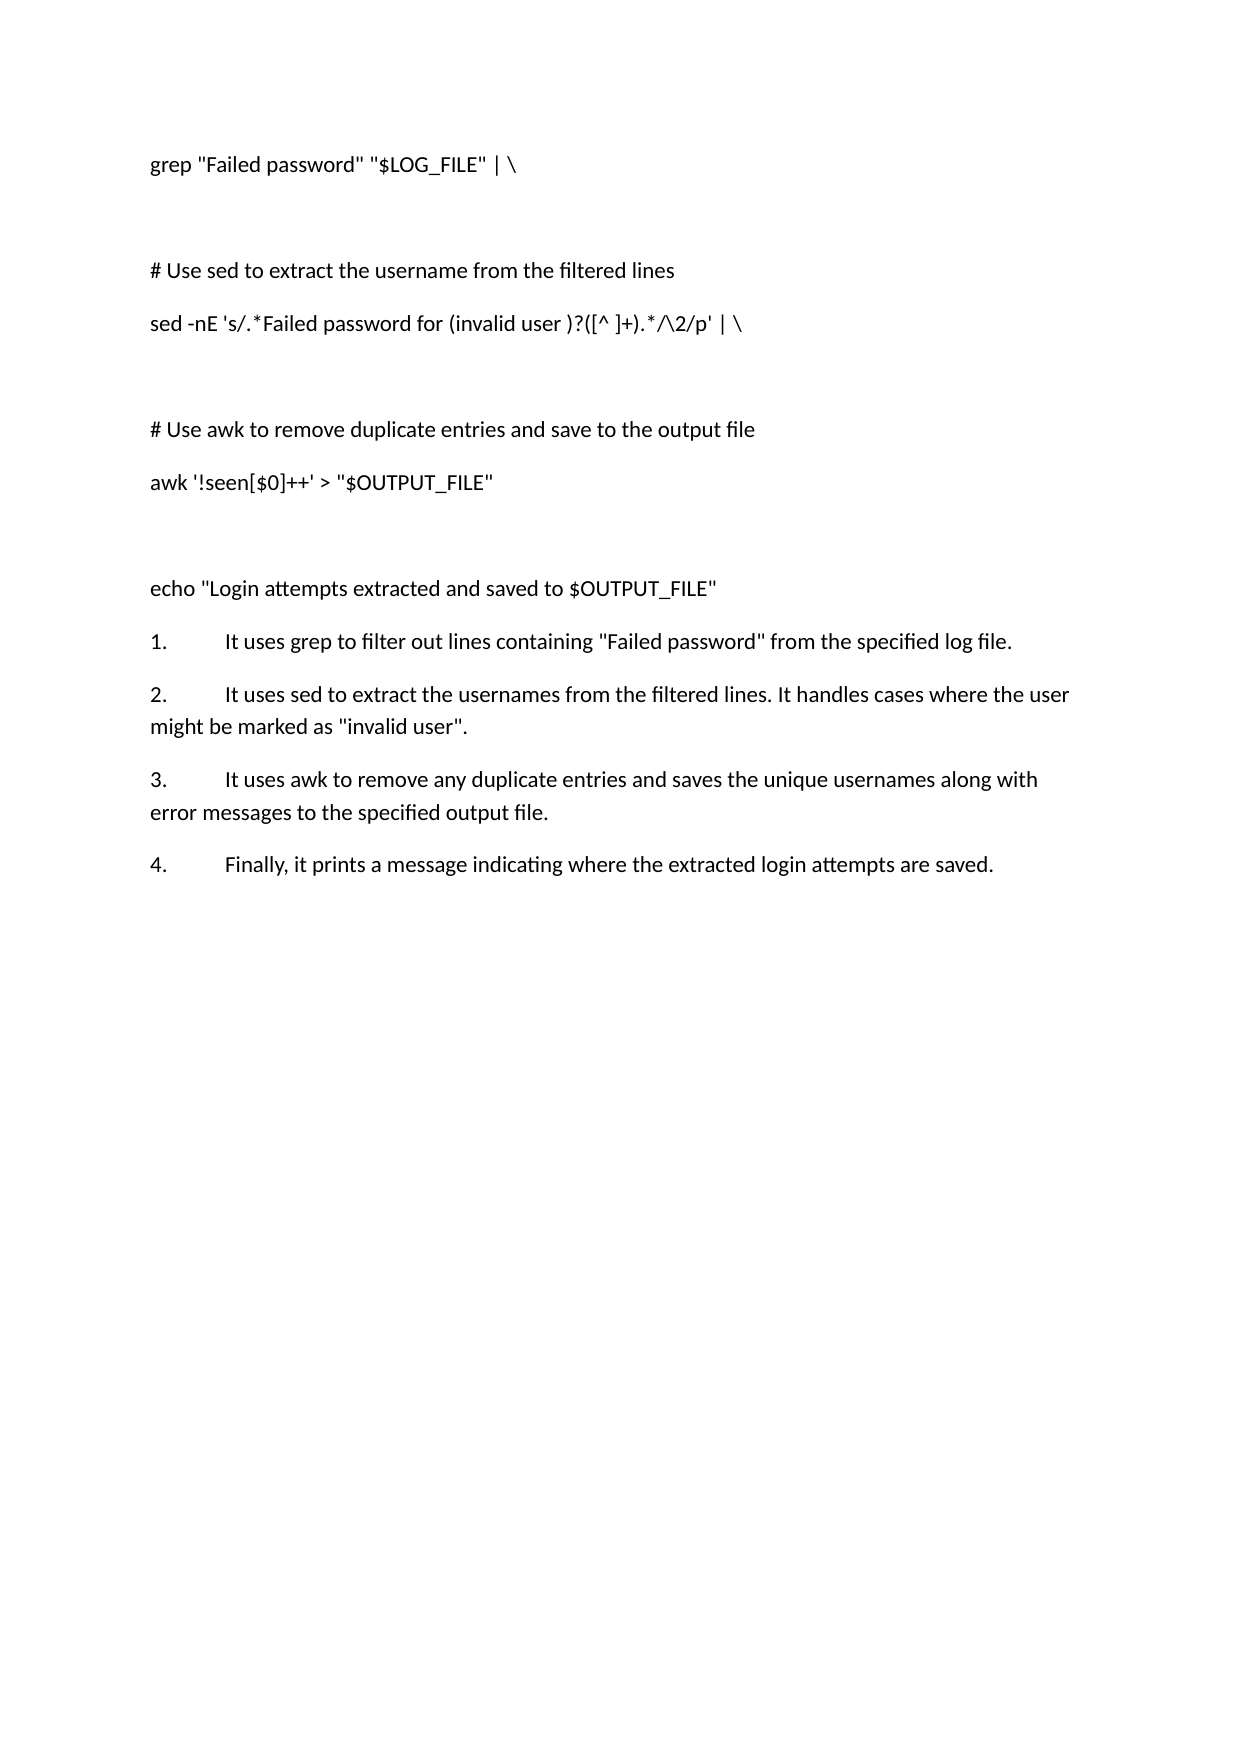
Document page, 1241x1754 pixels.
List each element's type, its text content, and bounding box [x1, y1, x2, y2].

text 1. It uses grep to filter out lines containing "Failed password" from the specified log file. [150, 627, 1090, 655]
text 3. It uses awk to remove any duplicate entries and saves the unique usernames along with error messages to the specified output file. [150, 765, 1090, 826]
text 2. It uses sed to extract the usernames from the filtered lines. It handles cases where the user might be marked as "invalid user". [150, 680, 1090, 740]
text # Use sed to extract the username from the filtered lines [150, 256, 1090, 284]
text # Use awk to remove duplicate entries and save to the output file [150, 415, 1090, 443]
text echo "Login attempts extracted and saved to $OUTPUT_FILE" [150, 574, 1090, 602]
text awk '!seen[$0]++' > "$OUTPUT_FILE" [150, 468, 1090, 496]
text grep "Failed password" "$LOG_FILE" | \ [150, 150, 1090, 178]
text sed -nE 's/.*Failed password for (invalid user )?([^ ]+).*/\2/p' | \ [150, 309, 1090, 337]
text 4. Finally, it prints a message indicating where the extracted login attempts are saved. [150, 851, 1090, 879]
